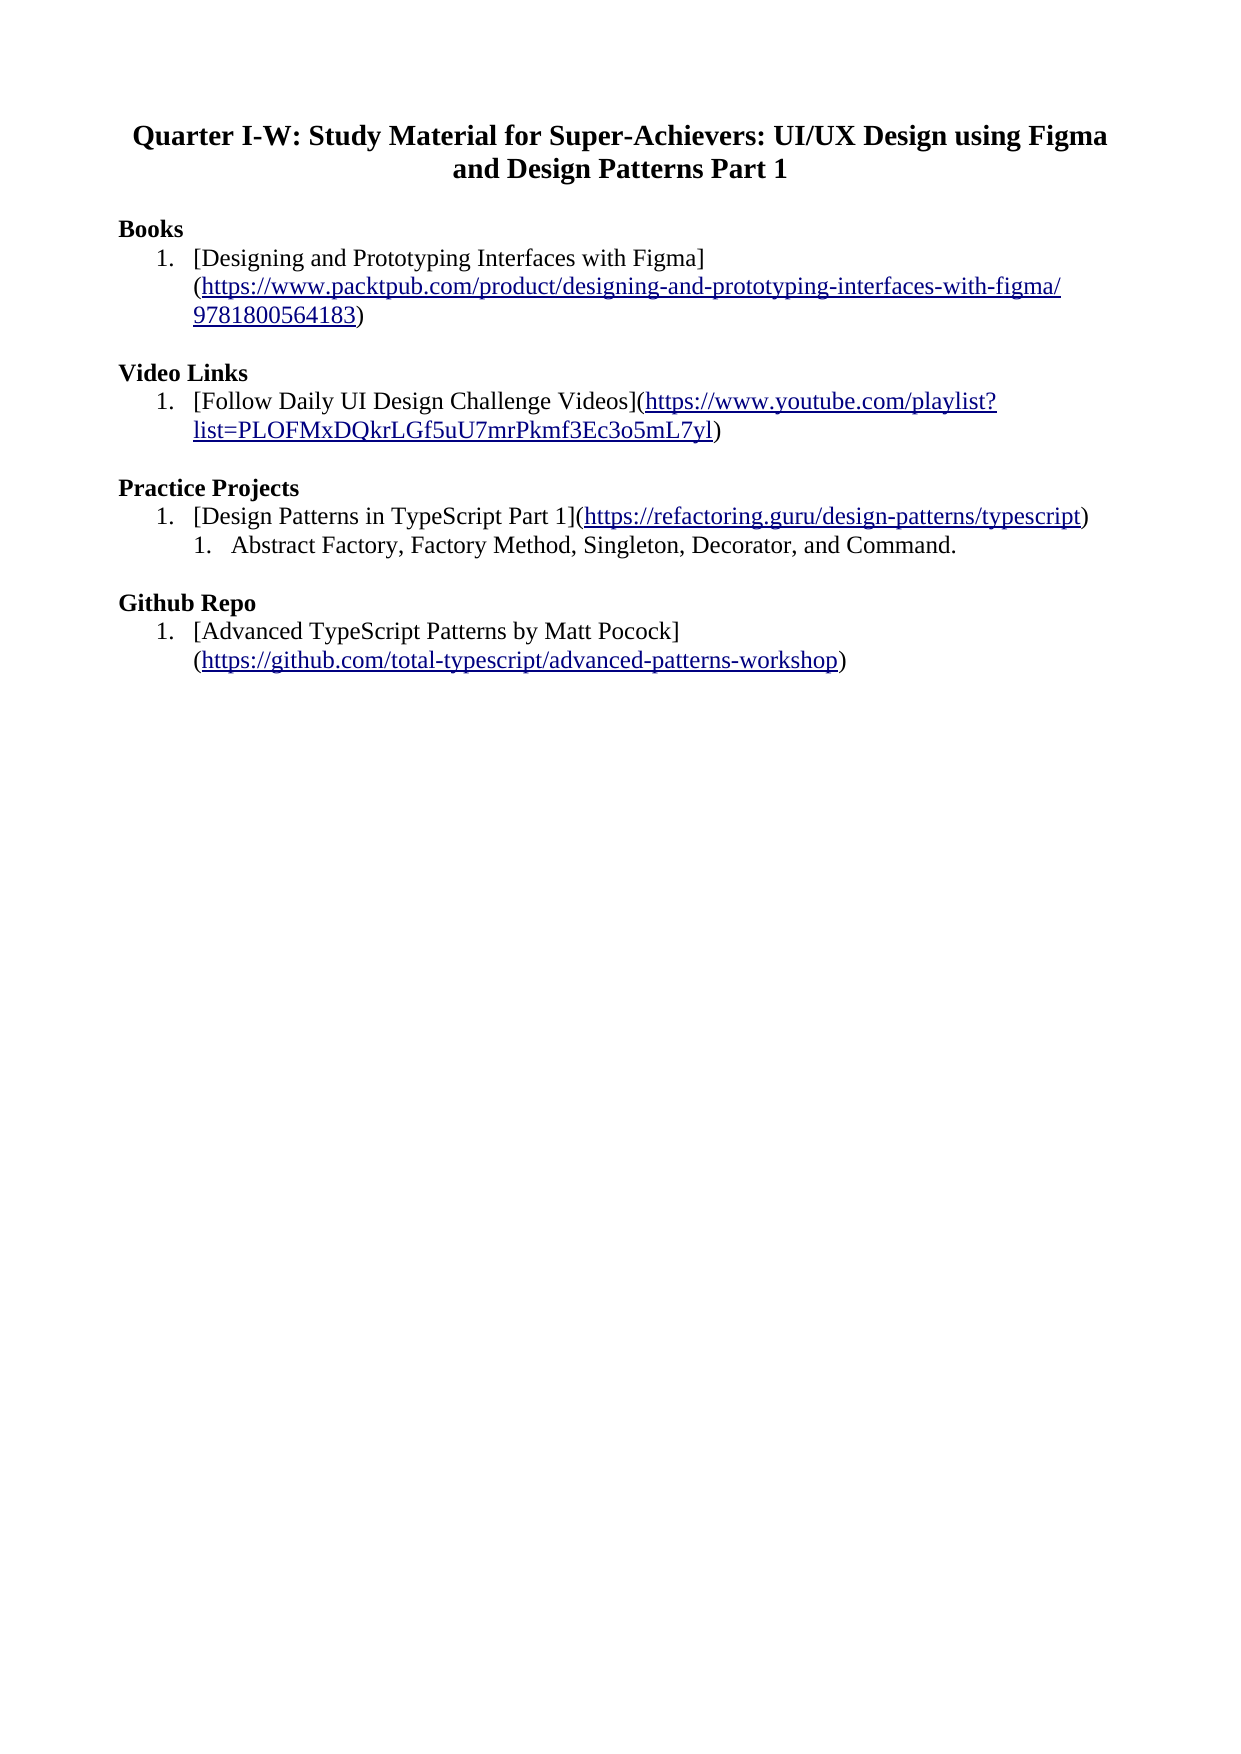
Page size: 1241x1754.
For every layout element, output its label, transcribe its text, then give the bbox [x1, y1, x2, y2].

text Quarter I-W: Study Material for Super-Achievers: UI/UX Design using Figma and Design Patterns Part 1 [118, 118, 1122, 185]
text Video Links [118, 358, 1122, 386]
list [Design Patterns in TypeScript Part 1](https://refactoring.guru/design-patterns/typescript) [156, 501, 1122, 530]
list [Follow Daily UI Design Challenge Videos](https://www.youtube.com/playlist?list=PLOFMxDQkrLGf5uU7mrPkmf3Ec3o5mL7yl) [156, 386, 1122, 444]
list [Designing and Prototyping Interfaces with Figma](https://www.packtpub.com/product/designing-and-prototyping-interfaces-with-figma/9781800564183) [156, 243, 1122, 329]
list Abstract Factory, Factory Method, Singleton, Decorator, and Command. [193, 530, 1122, 559]
list [Advanced TypeScript Patterns by Matt Pocock](https://github.com/total-typescript/advanced-patterns-workshop) [156, 616, 1122, 674]
text Practice Projects [118, 473, 1122, 501]
text Books [118, 214, 1122, 243]
text Github Repo [118, 588, 1122, 616]
